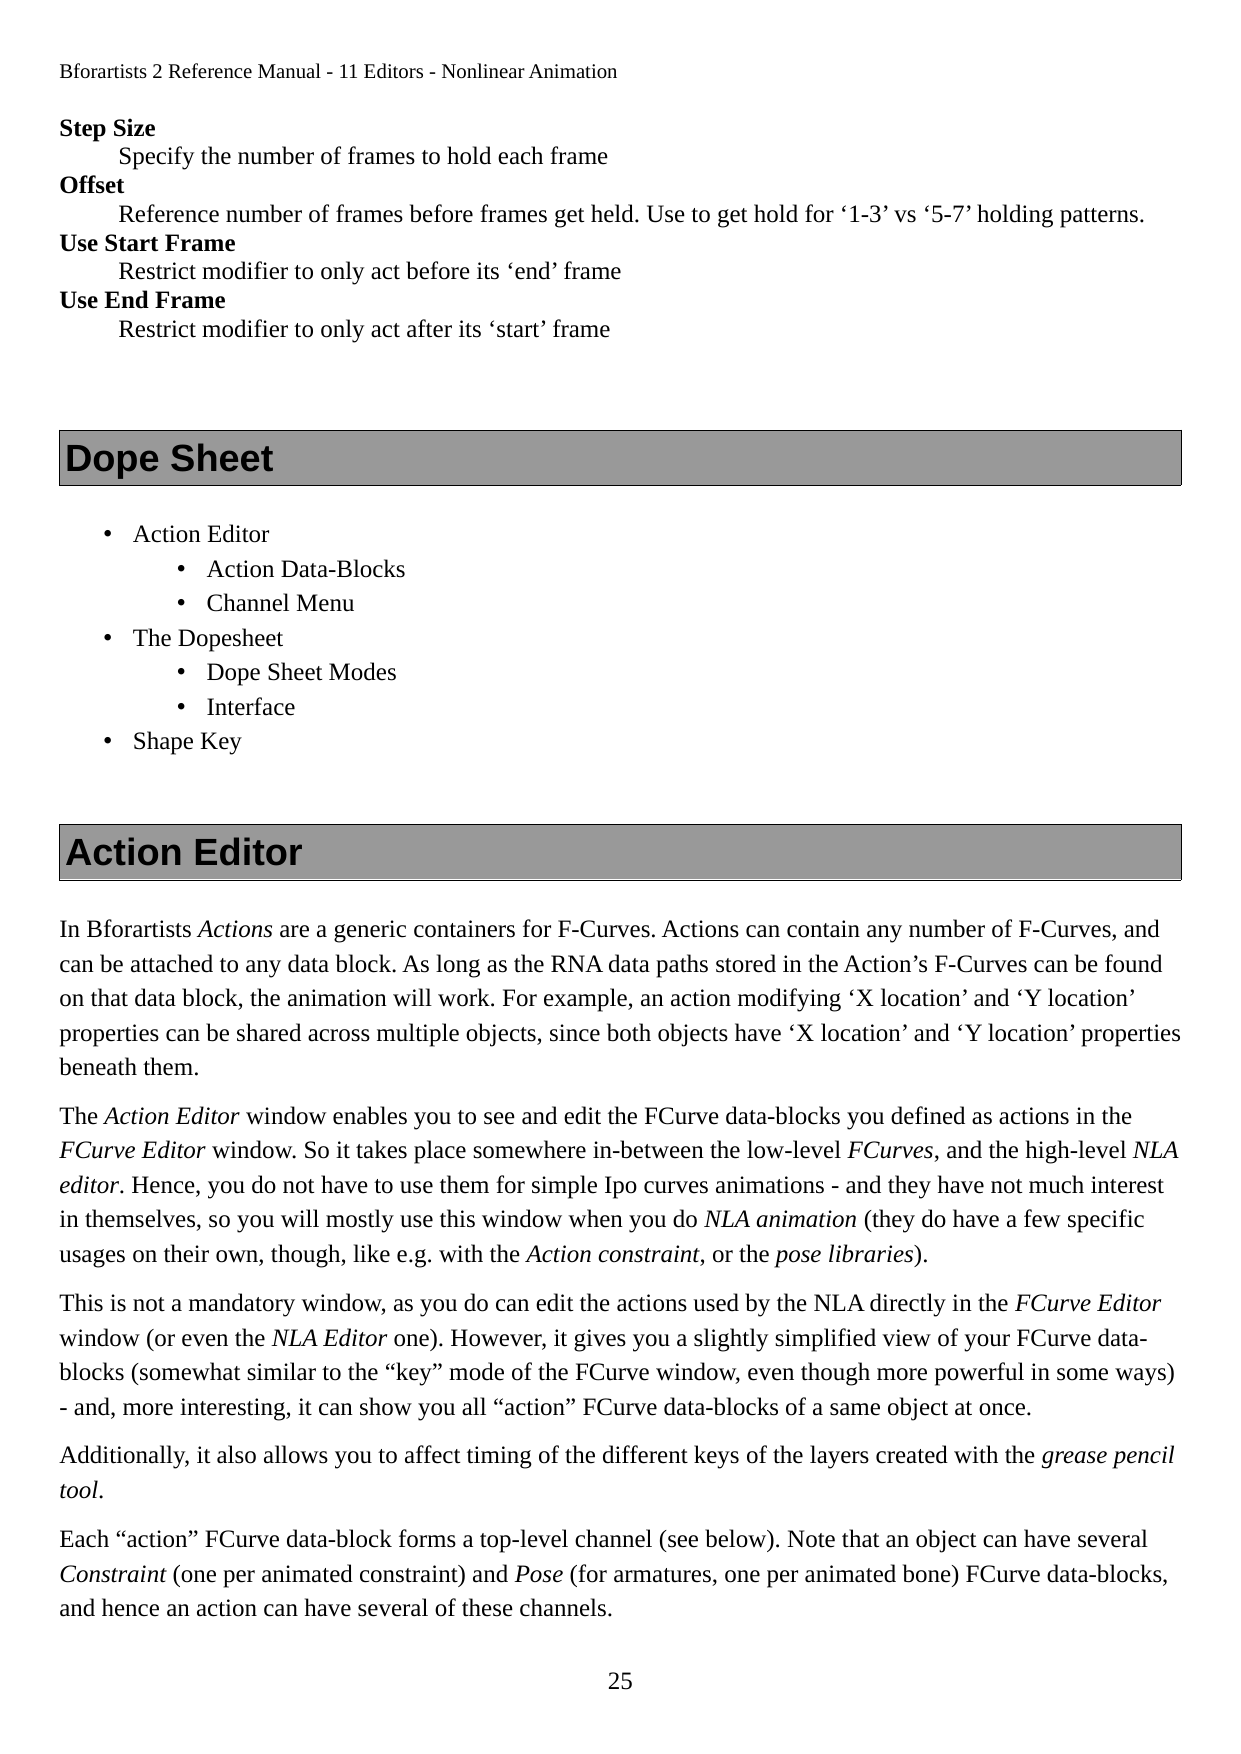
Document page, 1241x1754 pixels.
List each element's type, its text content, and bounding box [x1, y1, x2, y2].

subtitle Offset [59, 170, 1181, 199]
list Reference number of frames before frames get held. Use to get hold for ‘1-3’ vs ‘5-7’ holding patterns. [118, 199, 1181, 228]
list Restrict modifier to only act after its ‘start’ frame [118, 314, 1181, 343]
subtitle Step Size [59, 113, 1181, 141]
list Specify the number of frames to hold each frame [118, 141, 1181, 170]
list The Dopesheet [103, 623, 1181, 652]
subtitle Use Start Frame [59, 228, 1181, 256]
table_header Dope Sheet [60, 431, 1181, 485]
list Interface [177, 692, 1181, 721]
list Dope Sheet Modes [177, 657, 1181, 686]
list Channel Menu [177, 588, 1181, 617]
list Action Editor [103, 519, 1181, 548]
text Additionally, it also allows you to affect timing of the different keys of the layers created with the grease pencil tool. [59, 1441, 1181, 1504]
text The Action Editor window enables you to see and edit the FCurve data-blocks you defined as actions in the FCurve Editor window. So it takes place somewhere in-between the low-level FCurves, and the high-level NLA editor. Hence, you do not have to use them for simple Ipo curves animations - and they have not much interest in themselves, so you will mostly use this window when you do NLA animation (they do have a few specific usages on their own, though, like e.g. with the Action constraint, or the pose libraries). [59, 1101, 1181, 1268]
table_header Action Editor [60, 825, 1181, 879]
text In Bforartists Actions are a generic containers for F-Curves. Actions can contain any number of F-Curves, and can be attached to any data block. As long as the RNA data paths stored in the Action’s F-Curves can be found on that data block, the animation will work. For example, an action modifying ‘X location’ and ‘Y location’ properties can be shared across multiple objects, since both objects have ‘X location’ and ‘Y location’ properties beneath them. [59, 914, 1181, 1081]
subtitle Use End Frame [59, 285, 1181, 314]
list Action Data-Blocks [177, 554, 1181, 583]
list Shape Key [103, 726, 1181, 755]
text This is not a mandatory window, as you do can edit the actions used by the NLA directly in the FCurve Editor window (or even the NLA Editor one). However, it gives you a slightly simplified view of your FCurve data-blocks (somewhat similar to the “key” mode of the FCurve window, even though more powerful in some ways) - and, more interesting, it can show you all “action” FCurve data-blocks of a same object at once. [59, 1288, 1181, 1420]
list Restrict modifier to only act before its ‘end’ frame [118, 256, 1181, 285]
text Each “action” FCurve data-block forms a top-level channel (see below). Note that an object can have several Constraint (one per animated constraint) and Pose (for armatures, one per animated bone) FCurve data-blocks, and hence an action can have several of these channels. [59, 1524, 1181, 1622]
